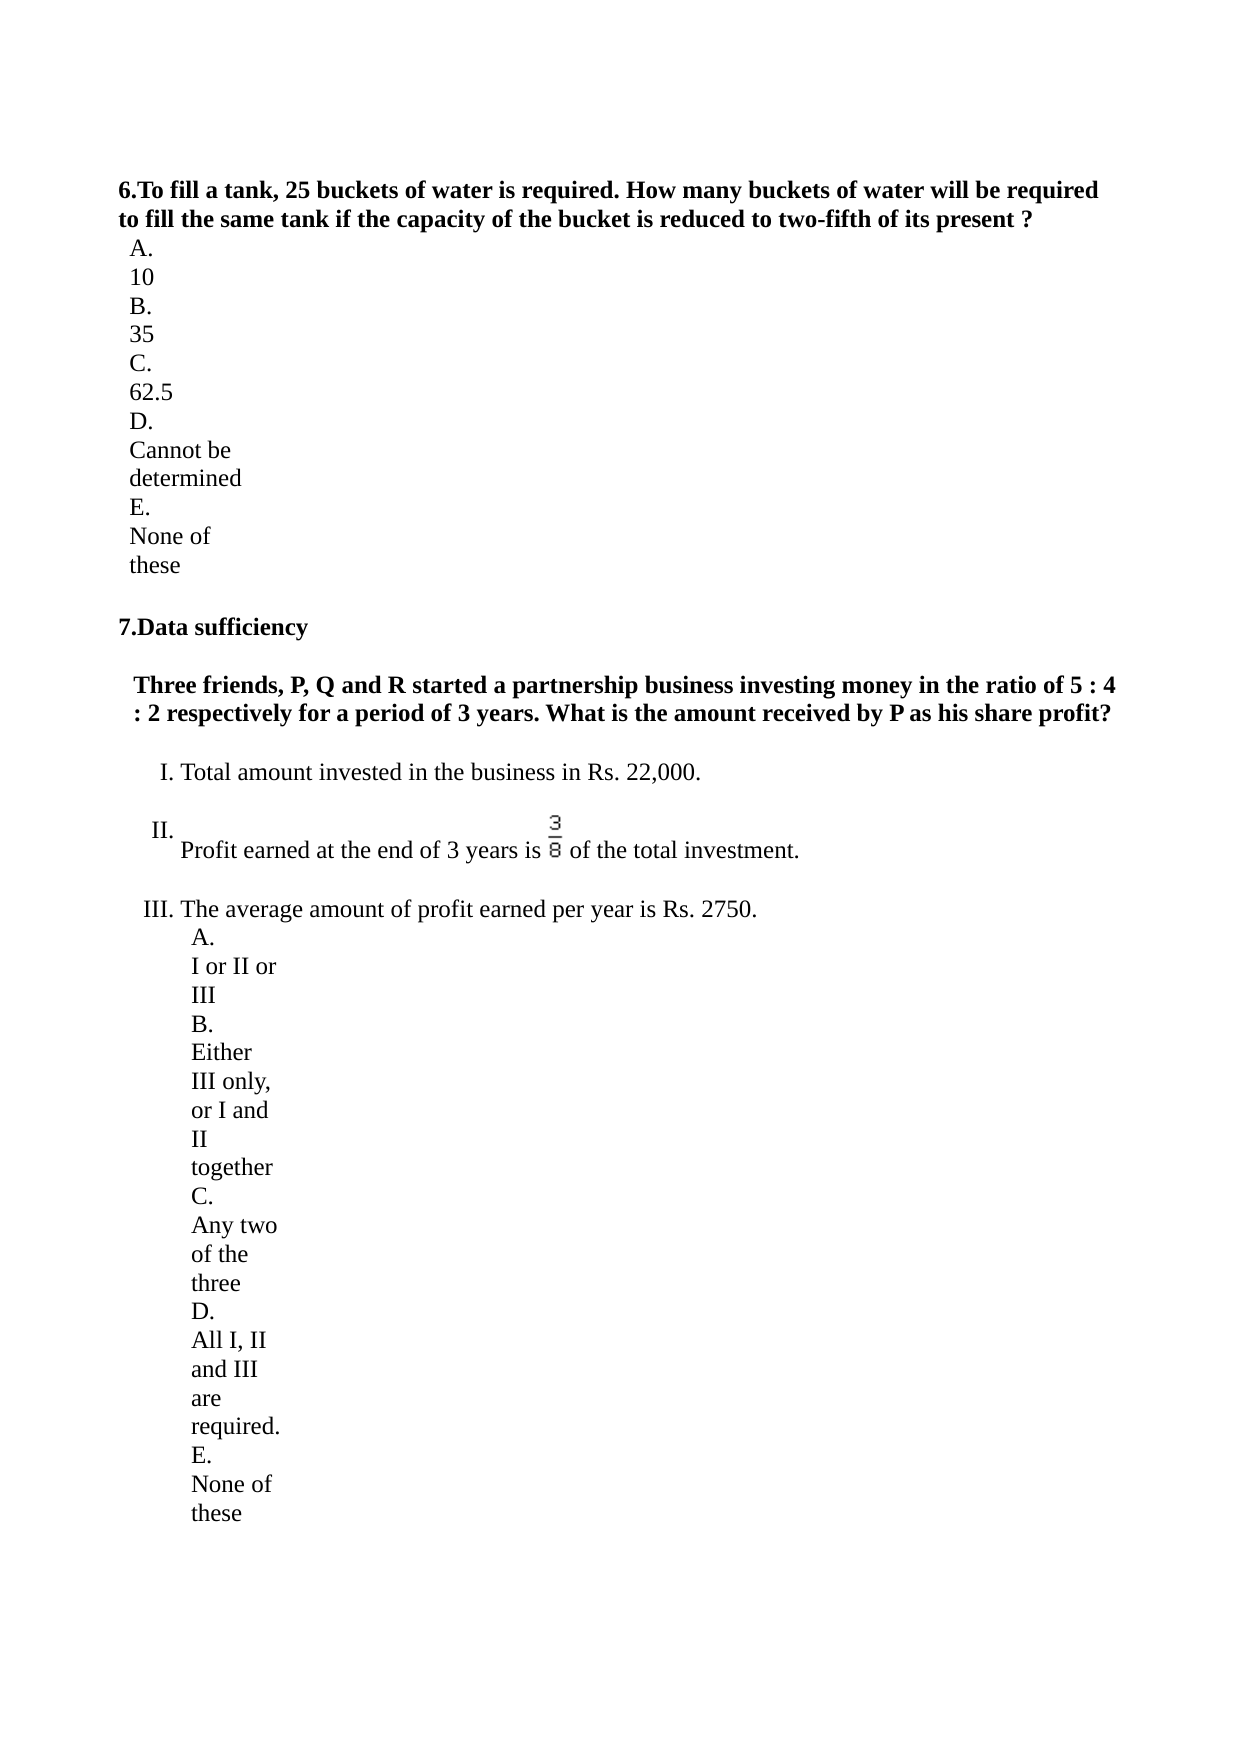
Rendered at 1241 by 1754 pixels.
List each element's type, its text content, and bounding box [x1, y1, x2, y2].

table_header I or II or III [191, 951, 283, 1009]
table_cell [118, 406, 129, 492]
table_cell [133, 1527, 1122, 1532]
table_cell E. [129, 492, 244, 521]
table_header Any two of the three [191, 1210, 283, 1296]
table_cell [283, 1009, 1122, 1181]
table_header All I, II and III are required. [191, 1325, 283, 1440]
table_header 35 [129, 320, 156, 348]
table_cell [244, 492, 1122, 579]
table_cell III. [133, 894, 180, 1527]
picture [547, 815, 564, 859]
table_cell D. [129, 406, 244, 435]
table_cell B. [129, 291, 244, 348]
table_header None of these [129, 521, 244, 578]
table_cell C. [191, 1181, 283, 1210]
table_cell [283, 1440, 1122, 1527]
text 7.Data sufficiency [118, 612, 1122, 641]
table_cell [118, 579, 1122, 583]
table_header [118, 233, 129, 291]
table_cell [244, 406, 1122, 492]
table_cell II. [133, 815, 180, 894]
table_header A. [129, 233, 244, 291]
table_header [180, 923, 191, 1009]
table_cell [180, 1009, 191, 1181]
table_cell [118, 492, 129, 579]
table_header Cannot be determined [129, 435, 244, 492]
table_header 10 [129, 262, 156, 291]
table_cell [118, 291, 129, 348]
table_cell [244, 348, 1122, 406]
table_header 62.5 [129, 377, 175, 406]
table_header Three friends, P, Q and R started a partnership business investing money in the ratio of 5 : 4 : 2 respectively for a period of 3 years. What is the amount received by P as his share profit? [133, 670, 1122, 757]
table_cell D. [191, 1296, 283, 1325]
table_cell [283, 1296, 1122, 1440]
table_header [283, 923, 1122, 1009]
table_cell [118, 348, 129, 406]
table_cell [244, 291, 1122, 348]
table_cell I. [133, 757, 180, 815]
table_cell Total amount invested in the business in Rs. 22,000. [180, 757, 1122, 815]
table_header [118, 670, 133, 1532]
table_cell C. [129, 348, 244, 406]
table_header 6.To fill a tank, 25 buckets of water is required. How many buckets of water will be required to fill the same tank if the capacity of the bucket is reduced to two-fifth of its present ? [118, 176, 1122, 233]
table_header [244, 233, 1122, 291]
table_cell [180, 1296, 191, 1440]
table_header Either III only, or I and II together [191, 1038, 283, 1181]
table_header None of these [191, 1469, 283, 1527]
table_cell The average amount of profit earned per year is Rs. 2750. [180, 894, 1122, 923]
table_cell [180, 1440, 191, 1527]
table_cell [283, 1181, 1122, 1296]
table_cell Profit earned at the end of 3 years is of the total investment. [180, 815, 1122, 894]
table_cell [180, 1181, 191, 1296]
table_cell E. [191, 1440, 283, 1469]
table_cell B. [191, 1009, 283, 1038]
table_header A. [191, 923, 283, 951]
